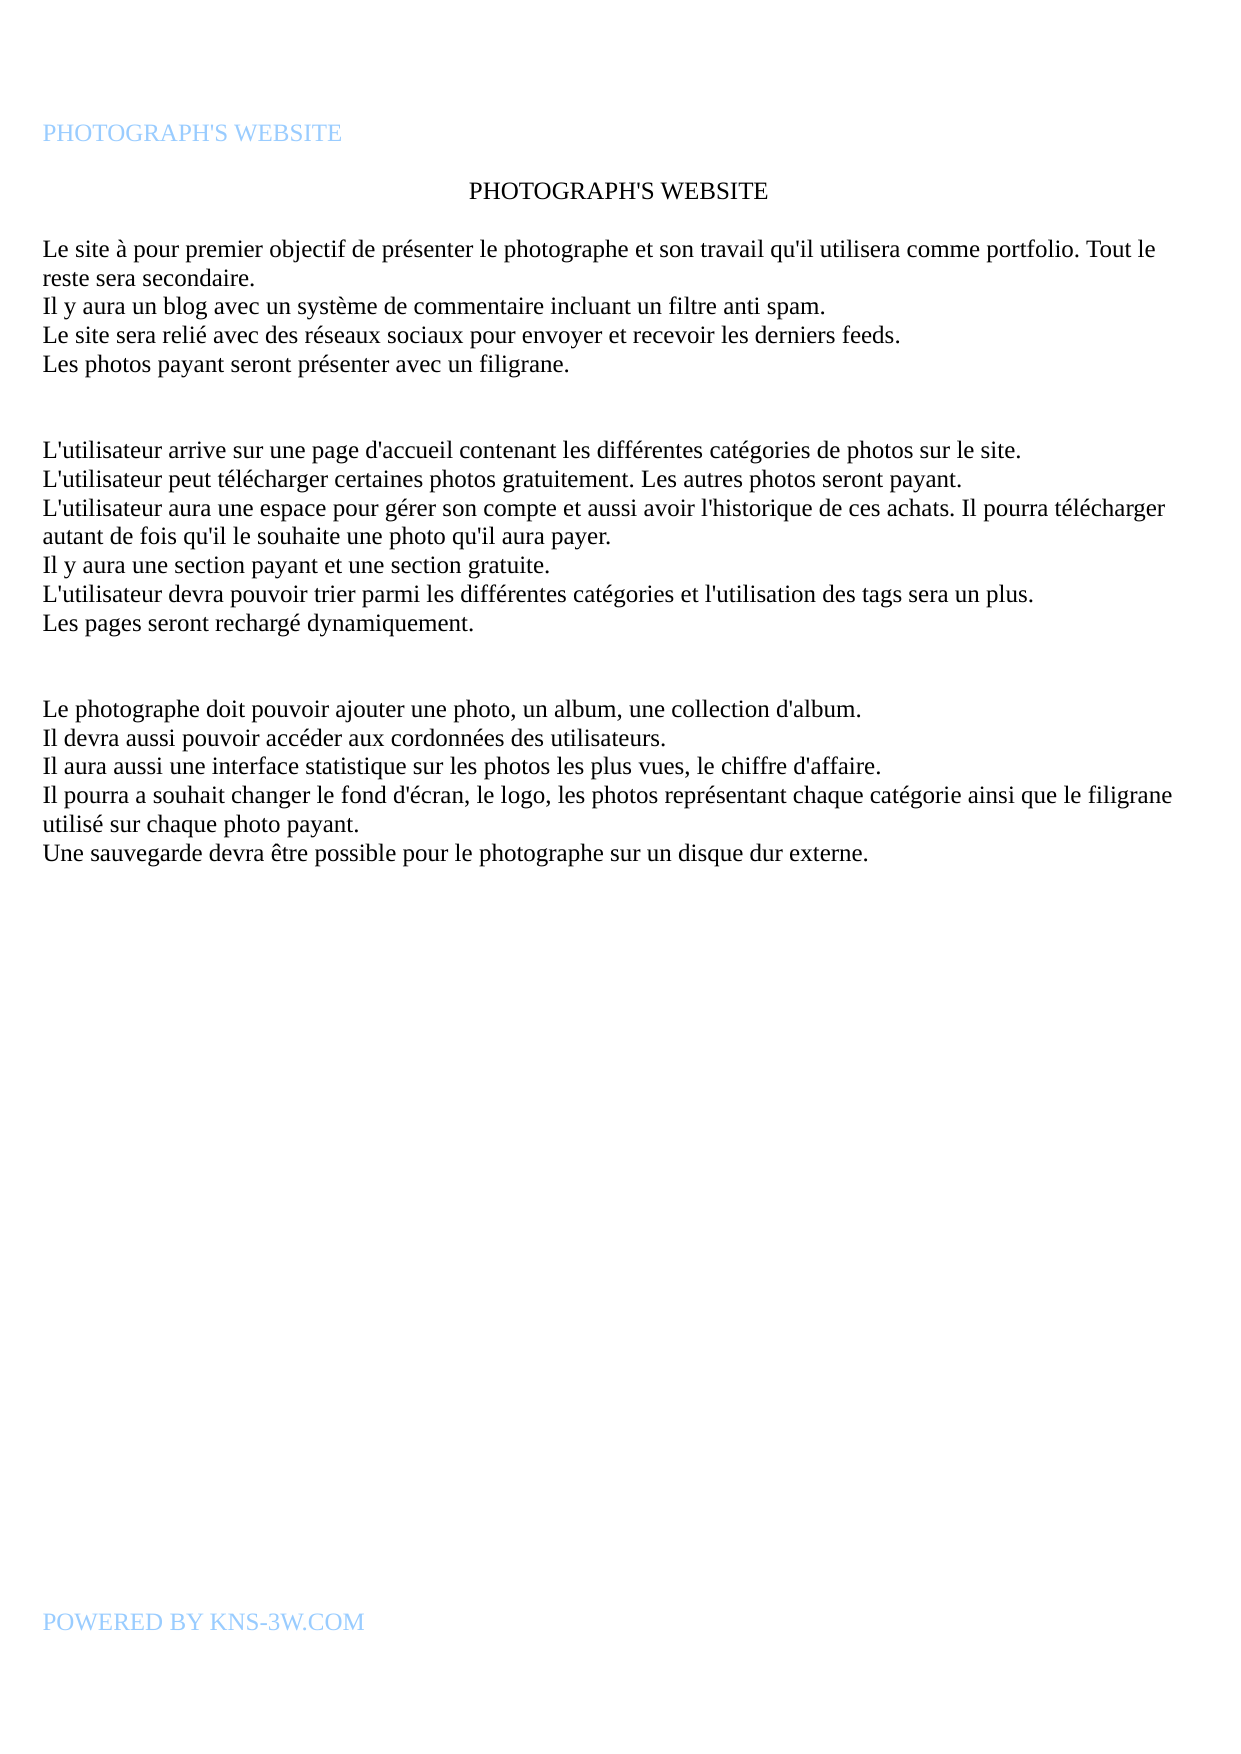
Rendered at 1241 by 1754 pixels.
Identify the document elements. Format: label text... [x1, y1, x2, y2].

text PHOTOGRAPH'S WEBSITE [42, 176, 1195, 205]
text L'utilisateur arrive sur une page d'accueil contenant les différentes catégories de photos sur le site. [42, 435, 1195, 464]
text L'utilisateur aura une espace pour gérer son compte et aussi avoir l'historique de ces achats. Il pourra télécharger autant de fois qu'il le souhaite une photo qu'il aura payer. [42, 493, 1195, 550]
text Les pages seront rechargé dynamiquement. [42, 608, 1195, 636]
text Le photographe doit pouvoir ajouter une photo, un album, une collection d'album. [42, 694, 1195, 723]
text Une sauvegarde devra être possible pour le photographe sur un disque dur externe. [42, 838, 1195, 866]
text Il y aura une section payant et une section gratuite. [42, 550, 1195, 579]
text Il devra aussi pouvoir accéder aux cordonnées des utilisateurs. [42, 723, 1195, 751]
text Le site sera relié avec des réseaux sociaux pour envoyer et recevoir les derniers feeds. [42, 320, 1195, 349]
text Le site à pour premier objectif de présenter le photographe et son travail qu'il utilisera comme portfolio. Tout le reste sera secondaire. [42, 234, 1195, 291]
text Il aura aussi une interface statistique sur les photos les plus vues, le chiffre d'affaire. [42, 751, 1195, 780]
text L'utilisateur peut télécharger certaines photos gratuitement. Les autres photos seront payant. [42, 464, 1195, 493]
text Il pourra a souhait changer le fond d'écran, le logo, les photos représentant chaque catégorie ainsi que le filigrane utilisé sur chaque photo payant. [42, 780, 1195, 838]
text Les photos payant seront présenter avec un filigrane. [42, 349, 1195, 378]
text Il y aura un blog avec un système de commentaire incluant un filtre anti spam. [42, 291, 1195, 320]
text L'utilisateur devra pouvoir trier parmi les différentes catégories et l'utilisation des tags sera un plus. [42, 579, 1195, 608]
